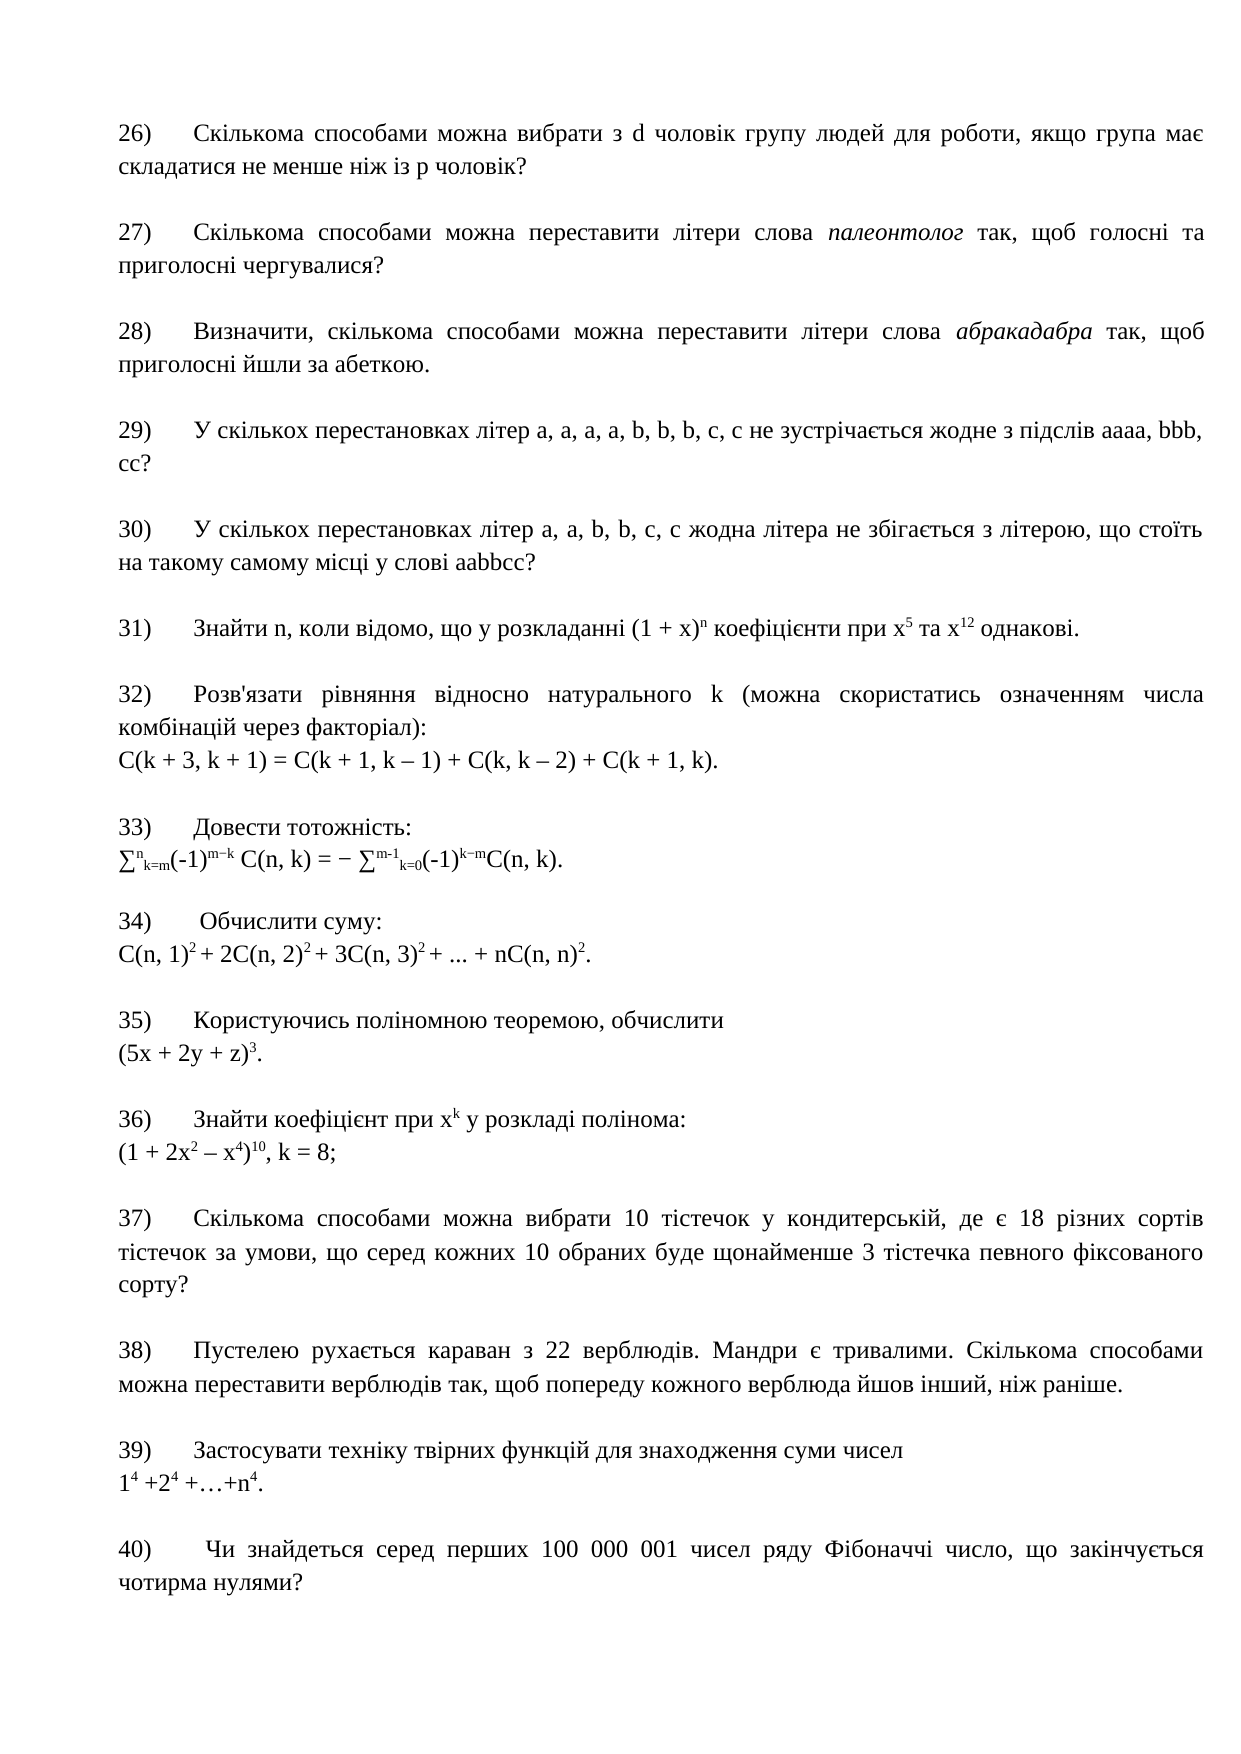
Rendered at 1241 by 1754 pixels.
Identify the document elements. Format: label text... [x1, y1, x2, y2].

list Розв'язати рівняння відносно натурального k (можна скористатись означенням числа комбінацій через факторіал): [118, 679, 1205, 741]
list У скількох перестановках літер a, a, b, b, c, c жодна літера не збігається з літерою, що стоїть на такому самому місці у слові aabbcc? [118, 514, 1205, 576]
list Знайти n, коли відомо, що у розкладанні (1 + x)n коефіцієнти при x5 та x12 однакові. [118, 613, 1205, 642]
list Скількома способами можна вибрати 10 тістечок у кондитерській, де є 18 різних сортів тістечок за умови, що серед кожних 10 обраних буде щонайменше 3 тістечка певного фіксованого сорту? [118, 1203, 1205, 1298]
list Скількома способами можна переставити літери слова палеонтолог так, щоб голосні та приголосні чергувалися? [118, 217, 1205, 279]
list Знайти коефіцієнт при xk у розкладі полінома: [118, 1104, 1205, 1133]
list C(k + 3, k + 1) = C(k + 1, k – 1) + C(k, k – 2) + C(k + 1, k). [118, 746, 1205, 774]
list (1 + 2x2 – x4)10, k = 8; [118, 1137, 1205, 1166]
list У скількох перестановках літер a, a, a, a, b, b, b, c, c не зустрічається жодне з підслів aaaa, bbb, cc? [118, 415, 1205, 477]
list Користуючись поліномною теоремою, обчислити [118, 1005, 1205, 1034]
list (5x + 2y + z)3. [118, 1038, 1205, 1067]
list Довести тотожність: [118, 812, 1205, 840]
list C(n, 1)2 + 2C(n, 2)2 + 3C(n, 3)2 + ... + nC(n, n)2. [118, 939, 1205, 968]
list Визначити, скількома способами можна переставити літери слова абракадабра так, щоб приголосні йшли за абеткою. [118, 316, 1205, 378]
list 14 +24 +…+n4. [118, 1468, 1205, 1496]
list ∑nk=m(-1)m−k C(n, k) = − ∑m-1k=0(-1)k−mC(n, k). [118, 844, 1205, 873]
list Обчислити суму: [118, 906, 1205, 935]
list Застосувати техніку твірних функцій для знаходження суми чисел [118, 1435, 1205, 1463]
list Скількома способами можна вибрати з d чоловік групу людей для роботи, якщо група має складатися не менше ніж із p чоловік? [118, 118, 1205, 180]
list Чи знайдеться серед перших 100 000 001 чисел ряду Фібоначчі число, що закінчується чотирма нулями? [118, 1534, 1205, 1596]
list Пустелею рухається караван з 22 верблюдів. Мандри є тривалими. Скількома способами можна переставити верблюдів так, щоб попереду кожного верблюда йшов інший, ніж раніше. [118, 1336, 1205, 1397]
